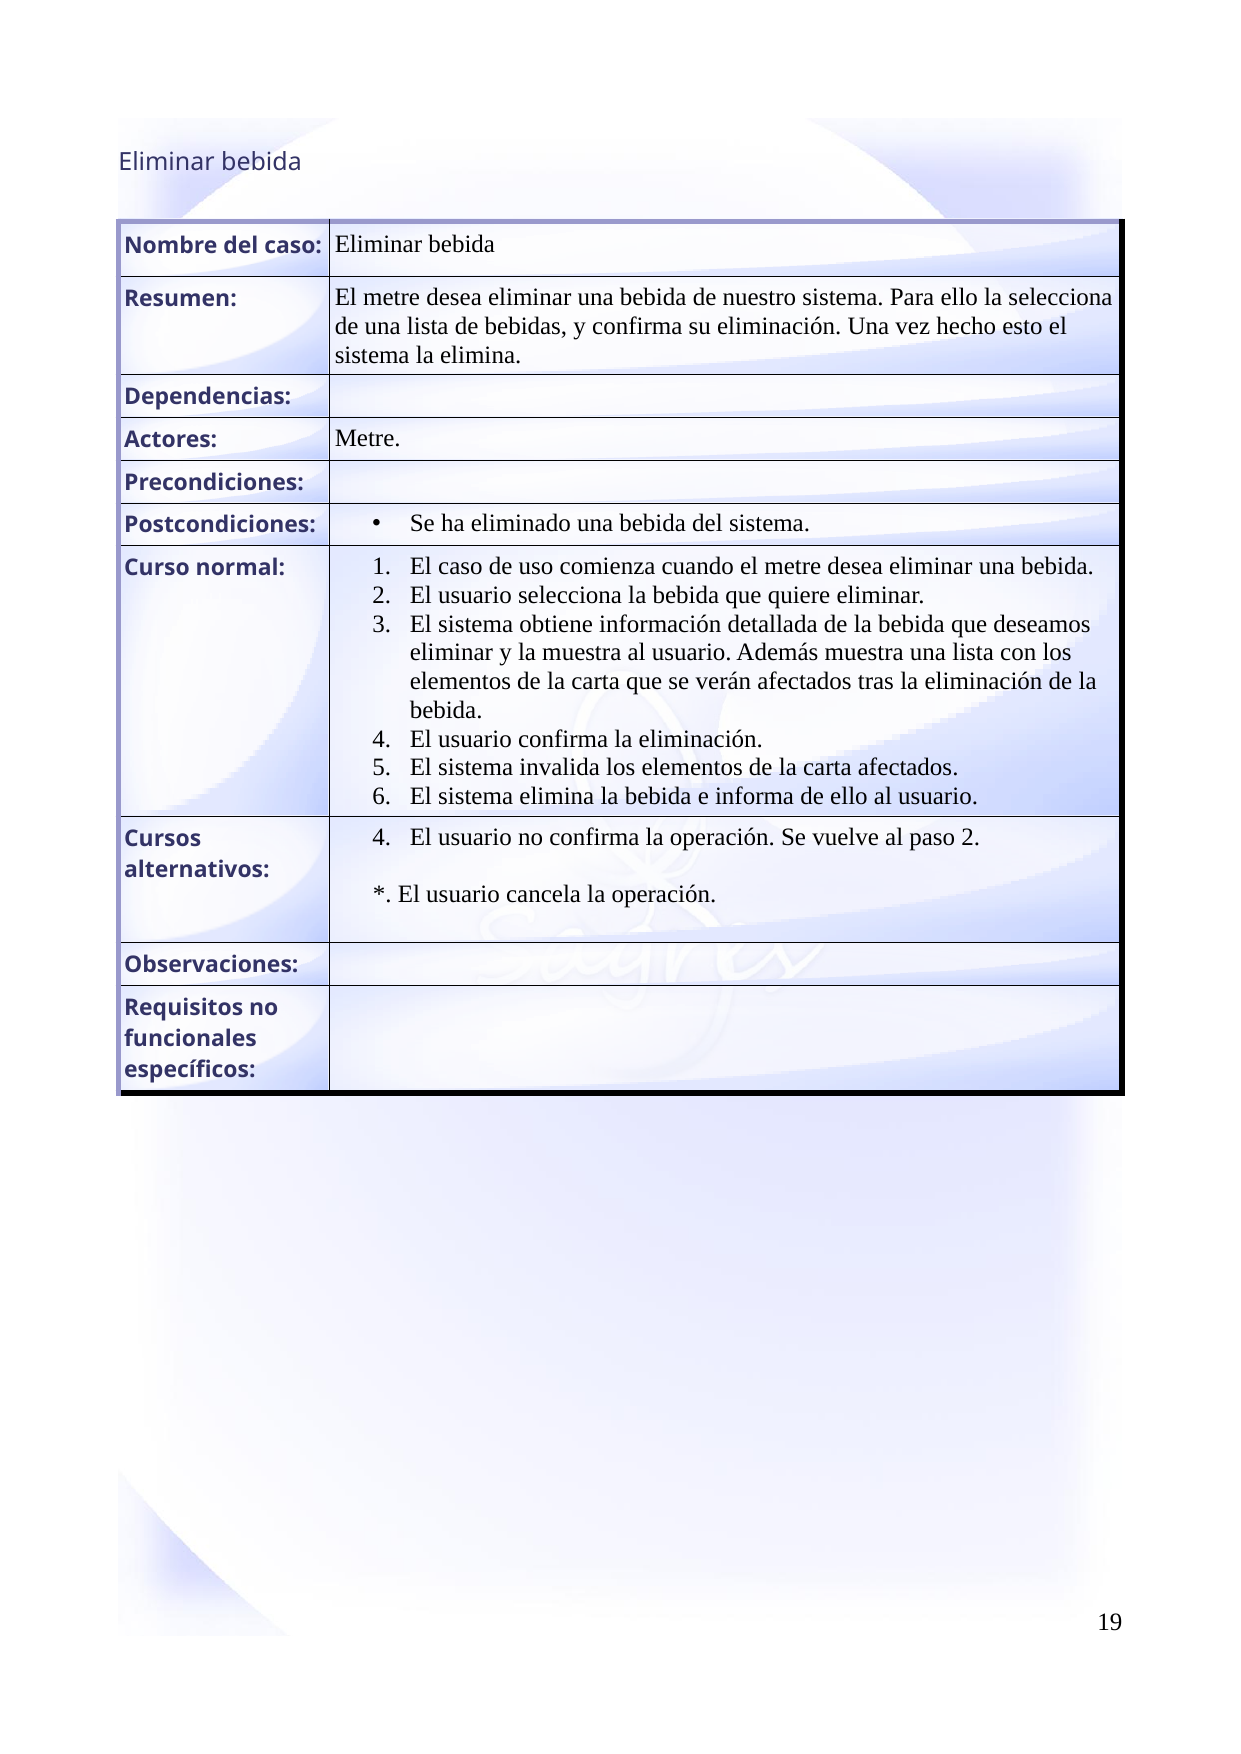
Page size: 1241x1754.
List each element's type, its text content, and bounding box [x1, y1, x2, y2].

table_cell Cursos alternativos: [121, 817, 329, 942]
table_cell Actores: [121, 418, 329, 460]
table_cell Curso normal: [121, 546, 329, 816]
table_cell Requisitos no funcionales específicos: [121, 986, 329, 1090]
table_header Eliminar bebida [330, 224, 1119, 276]
subtitle Eliminar bebida [118, 143, 1122, 177]
picture [118, 118, 1122, 143]
table_cell Dependencias: [121, 375, 329, 417]
table_cell El metre desea eliminar una bebida de nuestro sistema. Para ello la selecciona de una lista de bebidas, y confirma su eliminación. Una vez hecho esto el sistema la elimina. [330, 277, 1119, 374]
table_cell Resumen: [121, 277, 329, 374]
table_cell El caso de uso comienza cuando el metre desea eliminar una bebida. El usuario selecciona la bebida que quiere eliminar. El sistema obtiene información detallada de la bebida que deseamos eliminar y la muestra al usuario. Además muestra una lista con los elementos de la carta que se verán afectados tras la eliminación de la bebida. El usuario confirma la eliminación. El sistema invalida los elementos de la carta afectados. El sistema elimina la bebida e informa de ello al usuario. [330, 546, 1119, 816]
picture [118, 177, 1122, 219]
table_cell Metre. [330, 418, 1119, 460]
table_cell Precondiciones: [121, 461, 329, 503]
picture [118, 1096, 1122, 1636]
table_cell Postcondiciones: [121, 504, 329, 545]
table_cell [330, 986, 1119, 1090]
table_cell [330, 375, 1119, 417]
table_cell [330, 943, 1119, 985]
table_cell [330, 461, 1119, 503]
table_cell Observaciones: [121, 943, 329, 985]
table_header Nombre del caso: [121, 224, 329, 276]
table_cell El usuario no confirma la operación. Se vuelve al paso 2. *. El usuario cancela la operación. [330, 817, 1119, 942]
table_cell Se ha eliminado una bebida del sistema. [330, 504, 1119, 545]
